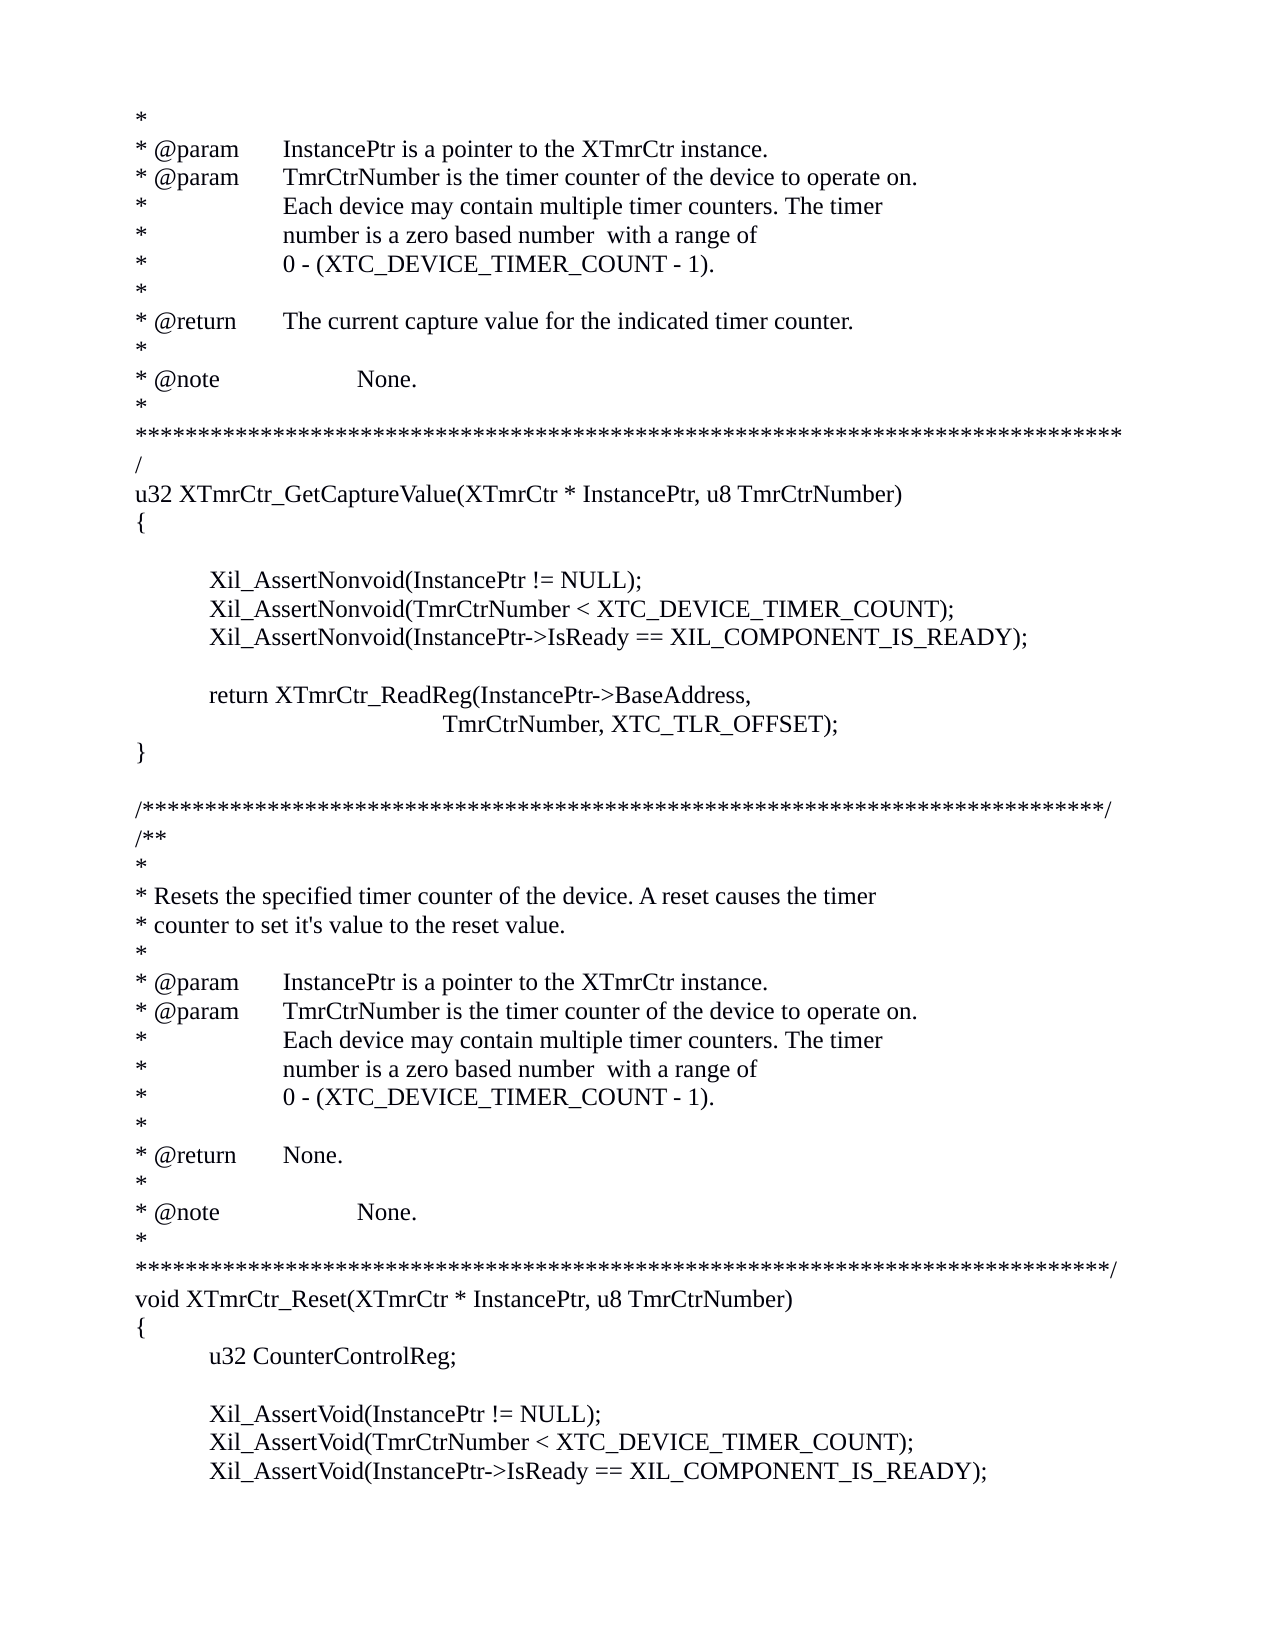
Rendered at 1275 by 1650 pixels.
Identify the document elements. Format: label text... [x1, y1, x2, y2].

text /*****************************************************************************/ [135, 795, 1125, 824]
text Xil_AssertVoid(InstancePtr != NULL); [135, 1399, 1125, 1427]
text Xil_AssertNonvoid(InstancePtr != NULL); [135, 565, 1125, 594]
text * [135, 277, 1125, 306]
text { [135, 507, 1125, 536]
text * number is a zero based number with a range of [135, 1054, 1125, 1082]
text * number is a zero based number with a range of [135, 220, 1125, 249]
text * 0 - (XTC_DEVICE_TIMER_COUNT - 1). [135, 1082, 1125, 1111]
text * @param TmrCtrNumber is the timer counter of the device to operate on. [135, 162, 1125, 191]
text * counter to set it's value to the reset value. [135, 910, 1125, 939]
text * [135, 1169, 1125, 1197]
text * Each device may contain multiple timer counters. The timer [135, 1025, 1125, 1054]
text * @note None. [135, 1197, 1125, 1226]
text * @param InstancePtr is a pointer to the XTmrCtr instance. [135, 134, 1125, 162]
text Xil_AssertNonvoid(InstancePtr->IsReady == XIL_COMPONENT_IS_READY); [135, 622, 1125, 651]
text * [135, 335, 1125, 364]
text * [135, 1226, 1125, 1255]
text * [135, 105, 1125, 134]
text ******************************************************************************/ [135, 1255, 1125, 1284]
text Xil_AssertVoid(TmrCtrNumber < XTC_DEVICE_TIMER_COUNT); [135, 1427, 1125, 1456]
text Xil_AssertVoid(InstancePtr->IsReady == XIL_COMPONENT_IS_READY); [135, 1456, 1125, 1485]
text TmrCtrNumber, XTC_TLR_OFFSET); [135, 709, 1125, 737]
text * Resets the specified timer counter of the device. A reset causes the timer [135, 881, 1125, 910]
text { [135, 1312, 1125, 1341]
text } [135, 737, 1125, 766]
text * [135, 939, 1125, 967]
text *******************************************************************************/ [135, 421, 1125, 479]
text * [135, 1111, 1125, 1140]
text /** [135, 824, 1125, 852]
text * @return None. [135, 1140, 1125, 1169]
text u32 CounterControlReg; [135, 1341, 1125, 1370]
text * @return The current capture value for the indicated timer counter. [135, 306, 1125, 335]
text Xil_AssertNonvoid(TmrCtrNumber < XTC_DEVICE_TIMER_COUNT); [135, 594, 1125, 622]
text u32 XTmrCtr_GetCaptureValue(XTmrCtr * InstancePtr, u8 TmrCtrNumber) [135, 479, 1125, 507]
text void XTmrCtr_Reset(XTmrCtr * InstancePtr, u8 TmrCtrNumber) [135, 1284, 1125, 1312]
text * Each device may contain multiple timer counters. The timer [135, 191, 1125, 220]
text * 0 - (XTC_DEVICE_TIMER_COUNT - 1). [135, 249, 1125, 277]
text return XTmrCtr_ReadReg(InstancePtr->BaseAddress, [135, 680, 1125, 709]
text * @param InstancePtr is a pointer to the XTmrCtr instance. [135, 967, 1125, 996]
text * [135, 392, 1125, 421]
text * @param TmrCtrNumber is the timer counter of the device to operate on. [135, 996, 1125, 1025]
text * @note None. [135, 364, 1125, 392]
text * [135, 852, 1125, 881]
